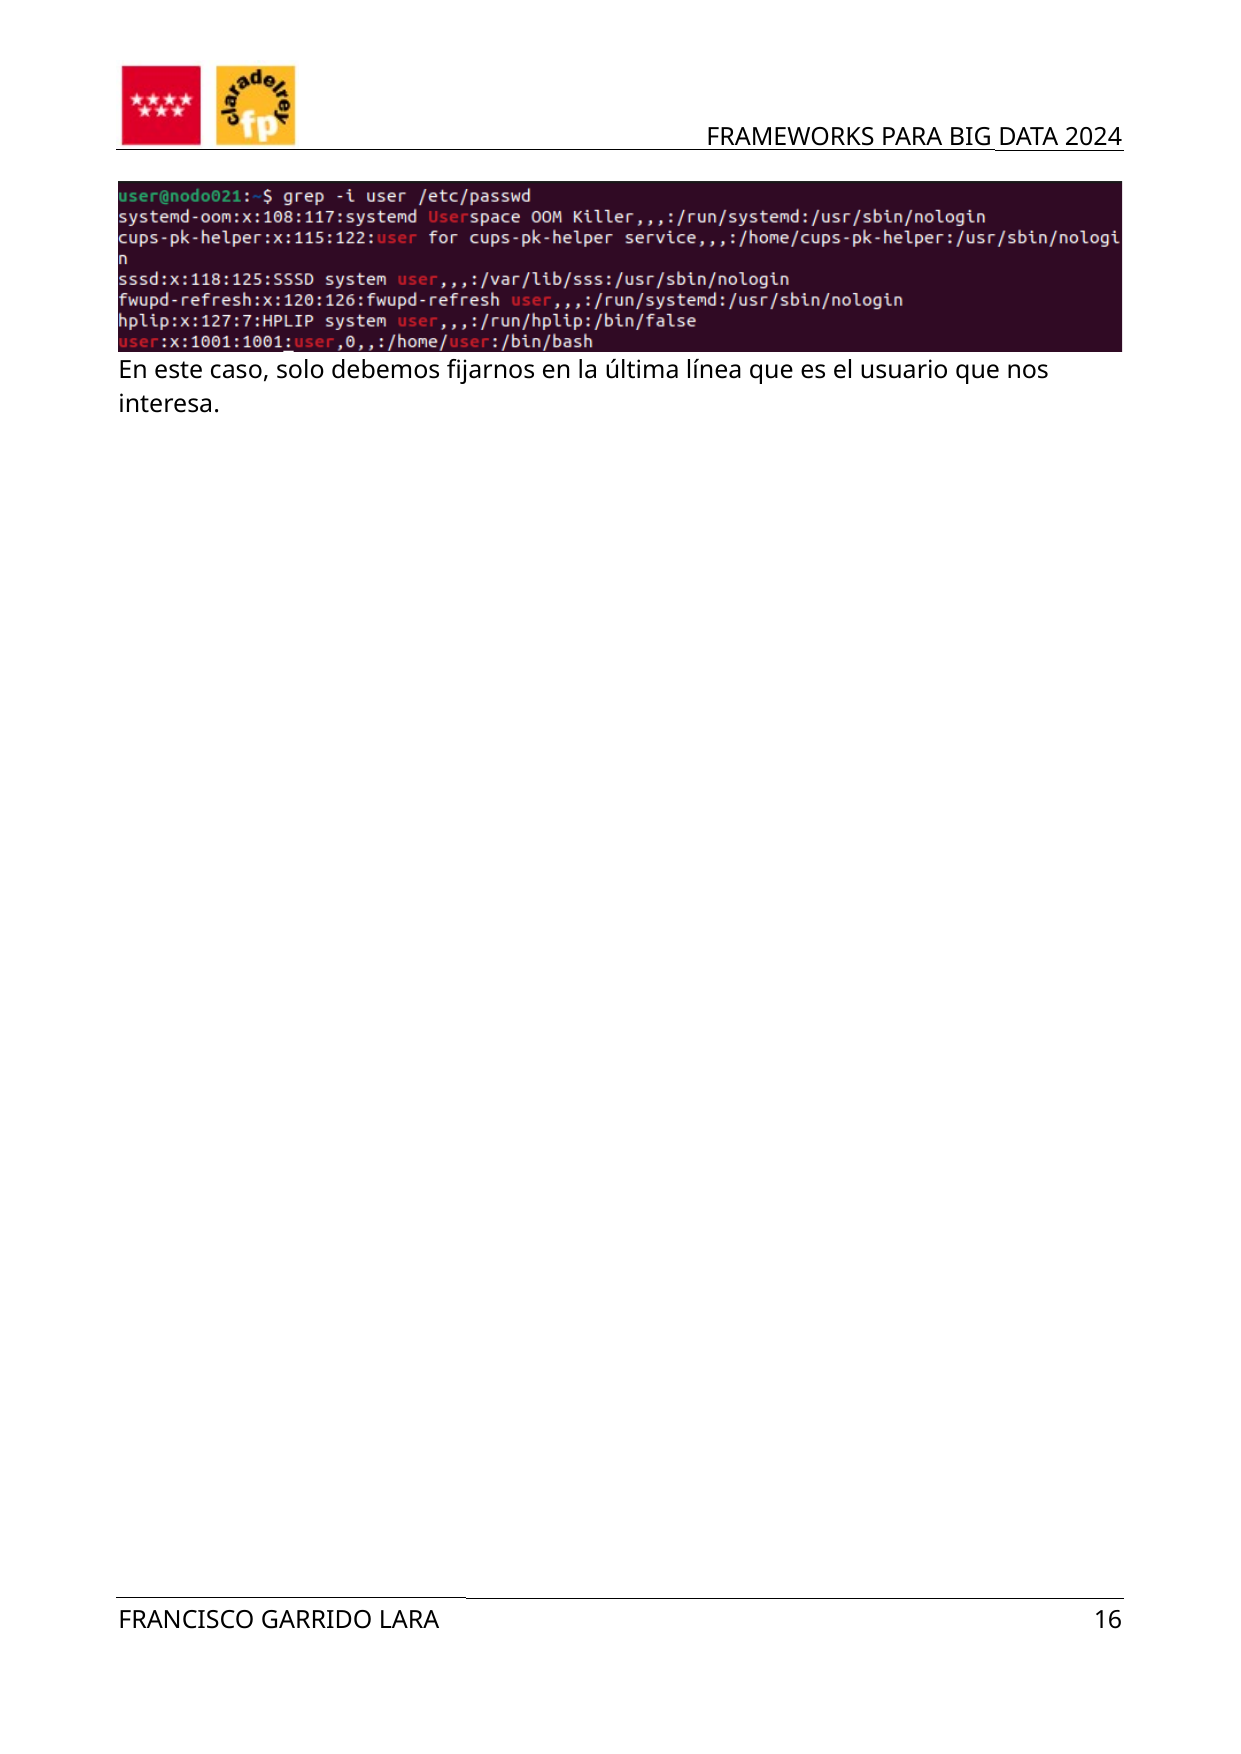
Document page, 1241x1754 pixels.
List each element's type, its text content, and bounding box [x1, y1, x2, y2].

text En este caso, solo debemos fijarnos en la última línea que es el usuario que nos interesa. [118, 352, 1122, 419]
picture [118, 181, 1123, 352]
picture [116, 60, 299, 149]
